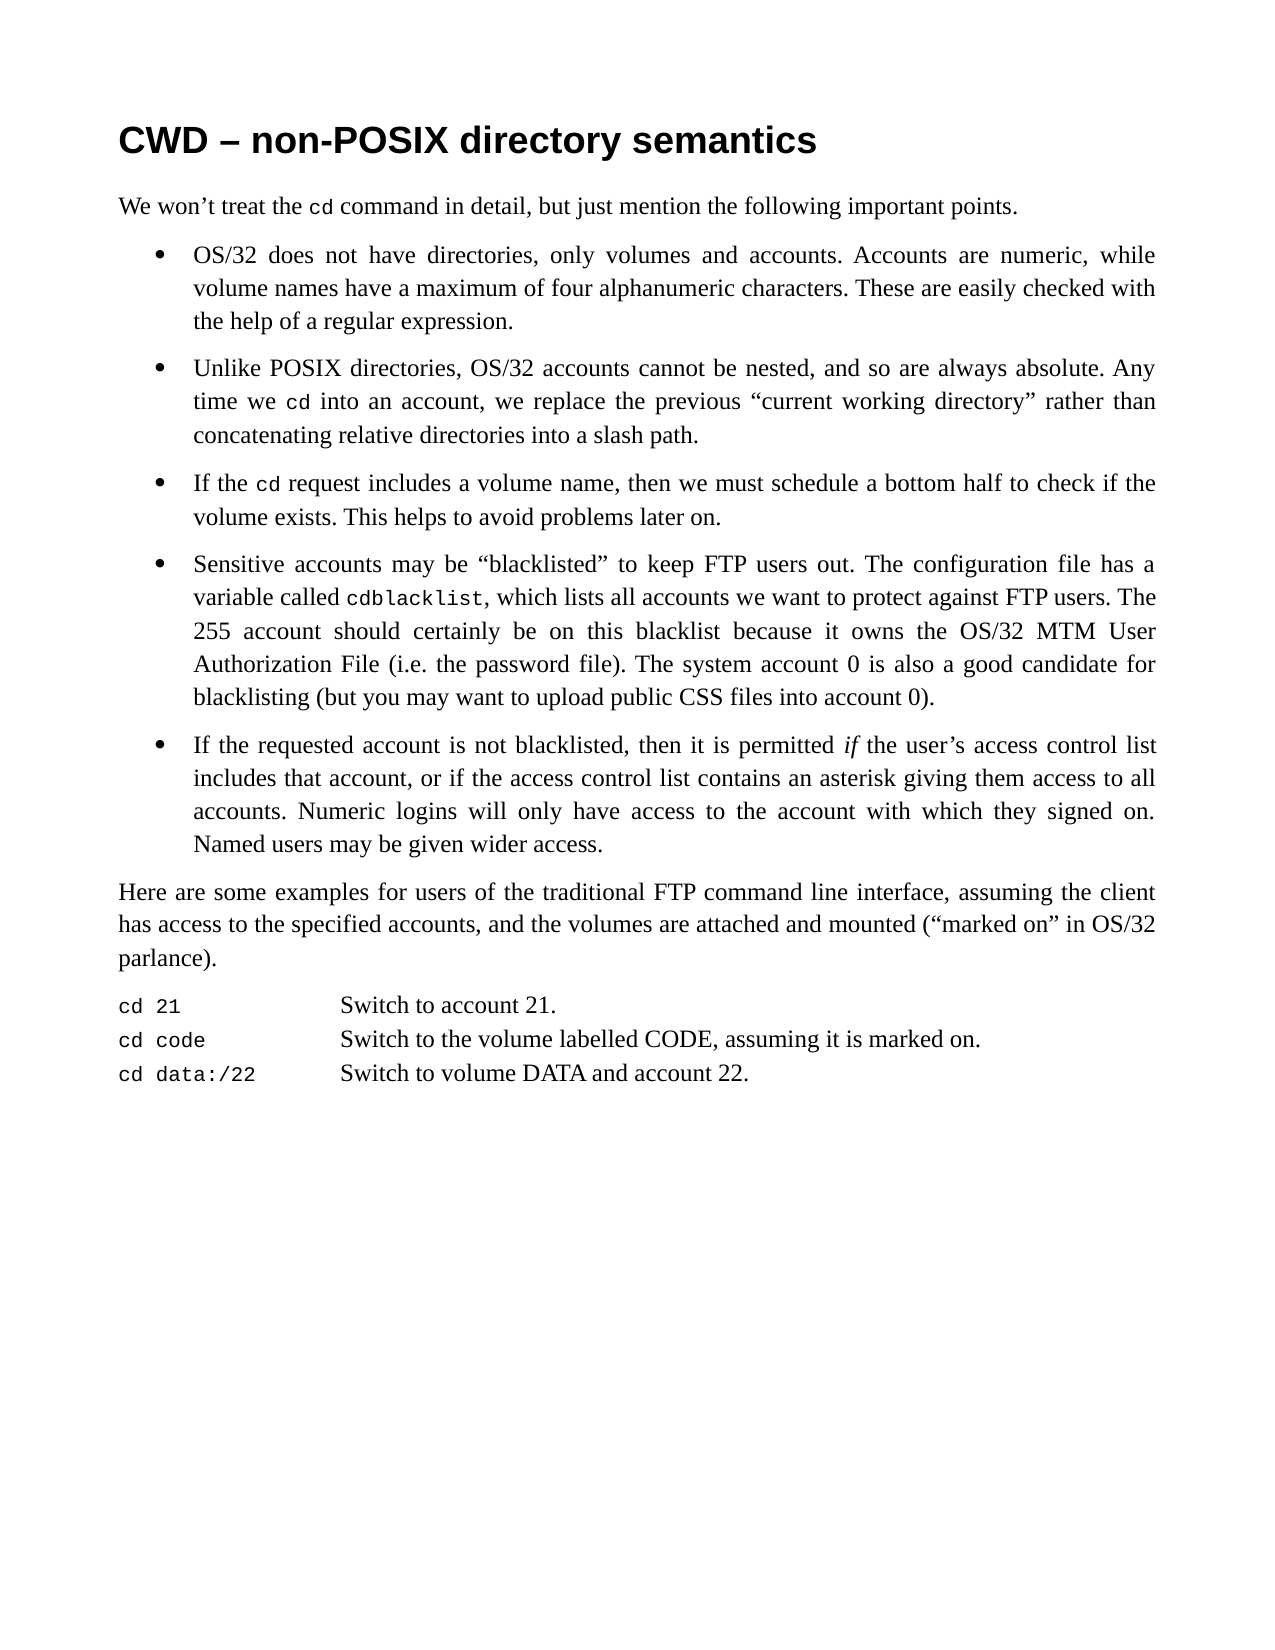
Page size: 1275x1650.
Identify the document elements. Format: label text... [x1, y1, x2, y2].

text cd code Switch to the volume labelled CODE, assuming it is marked on. [118, 1024, 1157, 1054]
subtitle CWD – non-POSIX directory semantics [118, 118, 1157, 162]
list Unlike POSIX directories, OS/32 accounts cannot be nested, and so are always absolute. Any time we cd into an account, we replace the previous “current working directory” rather than concatenating relative directories into a slash path. [156, 353, 1157, 449]
text cd data:/22 Switch to volume DATA and account 22. [118, 1058, 1157, 1088]
text Here are some examples for users of the traditional FTP command line interface, assuming the client has access to the specified accounts, and the volumes are attached and mounted (“marked on” in OS/32 parlance). [118, 877, 1157, 971]
list If the requested account is not blacklisted, then it is permitted if the user’s access control list includes that account, or if the access control list contains an asterisk giving them access to all accounts. Numeric logins will only have access to the account with which they signed on. Named users may be given wider access. [156, 730, 1157, 858]
list OS/32 does not have directories, only volumes and accounts. Accounts are numeric, while volume names have a maximum of four alphanumeric characters. These are easily checked with the help of a regular expression. [156, 240, 1157, 334]
text We won’t treat the cd command in detail, but just mention the following important points. [118, 191, 1157, 221]
list Sensitive accounts may be “blacklisted” to keep FTP users out. The configuration file has a variable called cdblacklist, which lists all accounts we want to protect against FTP users. The 255 account should certainly be on this blacklist because it owns the OS/32 MTM User Authorization File (i.e. the password file). The system account 0 is also a good candidate for blacklisting (but you may want to upload public CSS files into account 0). [156, 549, 1157, 711]
list If the cd request includes a volume name, then we must schedule a bottom half to check if the volume exists. This helps to avoid problems later on. [156, 468, 1157, 531]
text cd 21 Switch to account 21. [118, 990, 1157, 1020]
